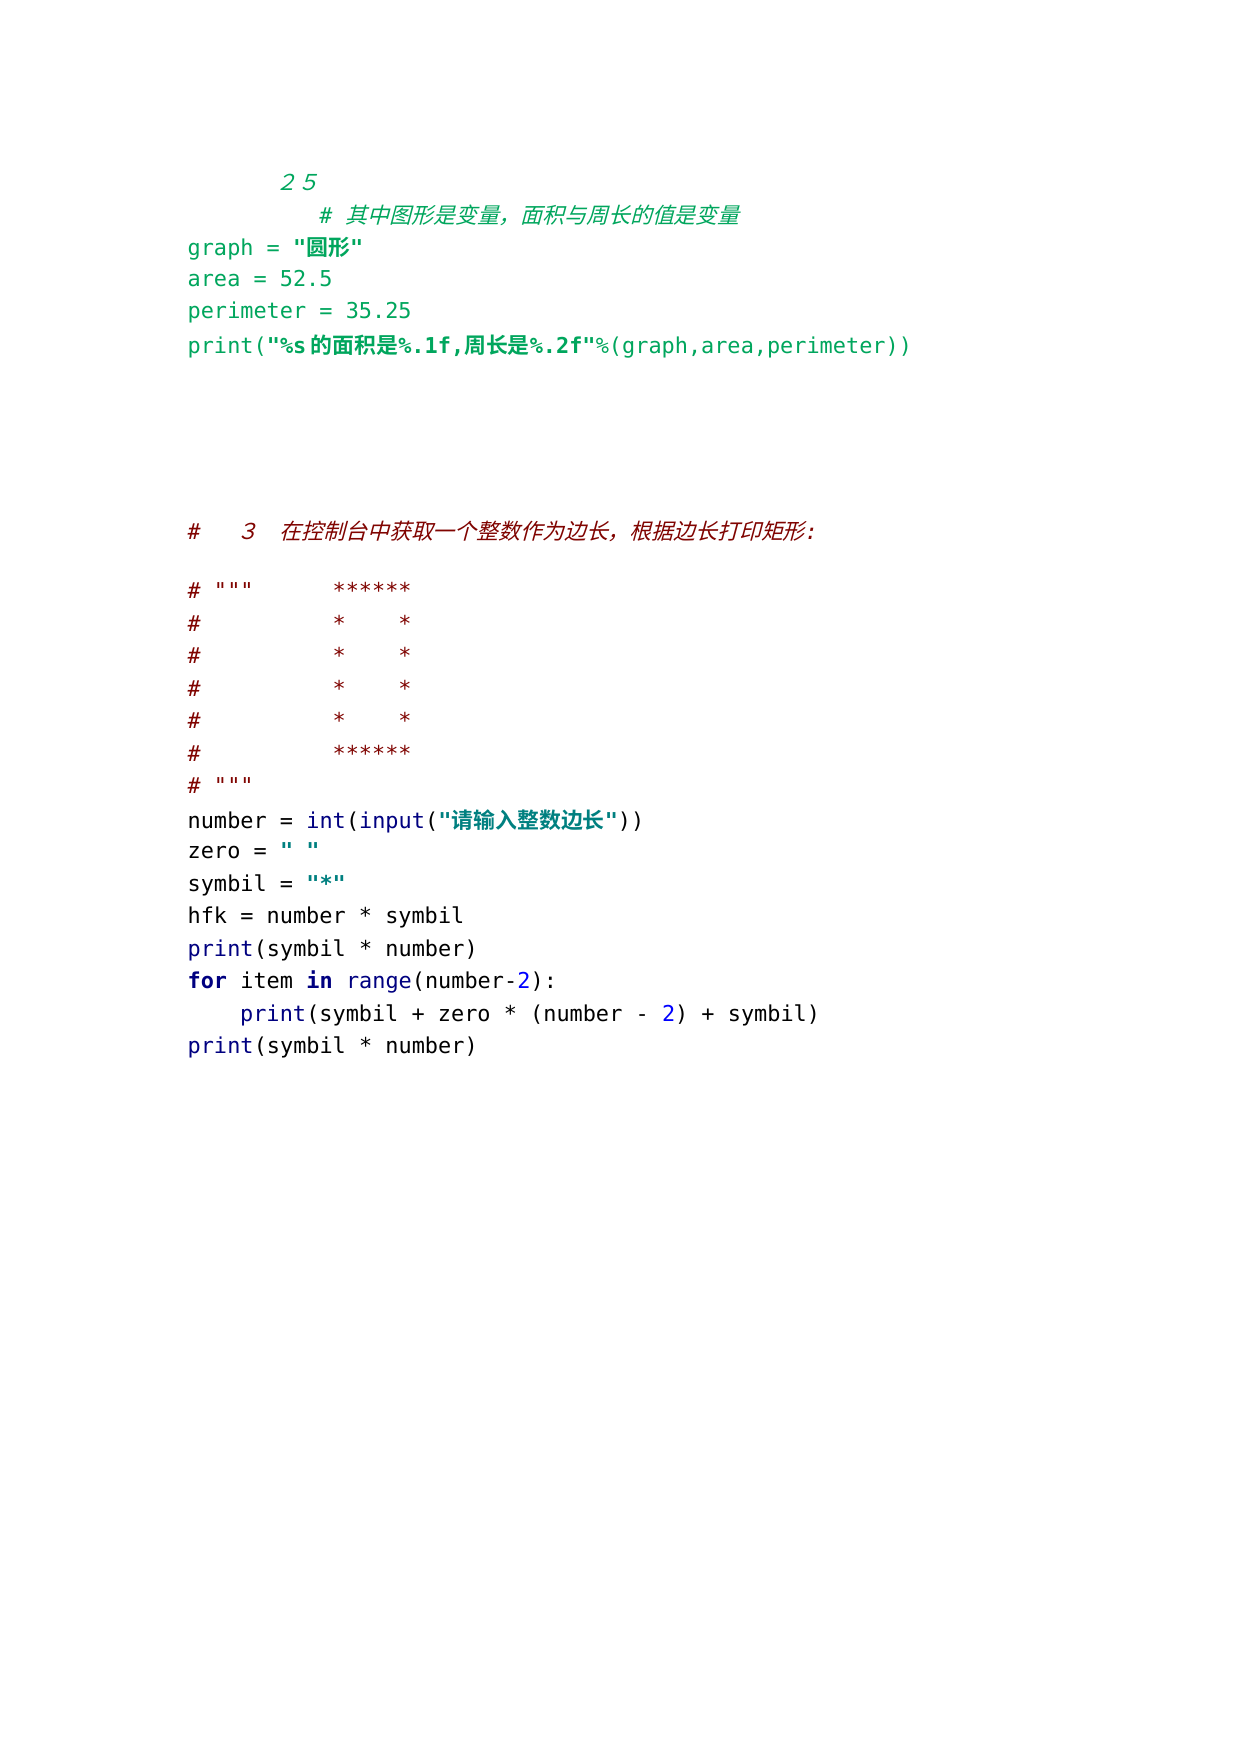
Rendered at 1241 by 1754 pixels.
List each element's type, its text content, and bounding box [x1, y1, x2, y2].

text print("%s的面积是%.1f,周长是%.2f"%(graph,area,perimeter)) [187, 327, 1053, 360]
text # 其中图形是变量，面积与周长的值是变量 [187, 197, 1053, 230]
text perimeter = 35.25 [187, 295, 1053, 327]
text # * * [187, 673, 1053, 705]
text # """ ****** [187, 575, 1053, 608]
text # ３ 在控制台中获取一个整数作为边长，根据边长打印矩形: [187, 513, 1053, 546]
text # * * [187, 705, 1053, 738]
text # * * [187, 608, 1053, 640]
text # * * [187, 640, 1053, 673]
text graph = "圆形" [187, 230, 1053, 262]
text for item in range(number-2): [187, 965, 1053, 998]
text # """ [187, 770, 1053, 803]
text area = 52.5 [187, 262, 1053, 295]
text # 练习１：在控制台中按照如下输出：圆形的面积是５２．５ 周长是３５．２５ [275, 165, 1053, 197]
text print(symbil * number) [187, 1030, 1053, 1063]
text zero = " " [187, 835, 1053, 868]
text hfk = number * symbil [187, 900, 1053, 933]
text number = int(input("请输入整数边长")) [187, 803, 1053, 835]
text symbil = "*" [187, 868, 1053, 900]
text print(symbil + zero * (number - 2) + symbil) [187, 998, 1053, 1030]
text print(symbil * number) [187, 933, 1053, 965]
text # ****** [187, 738, 1053, 770]
